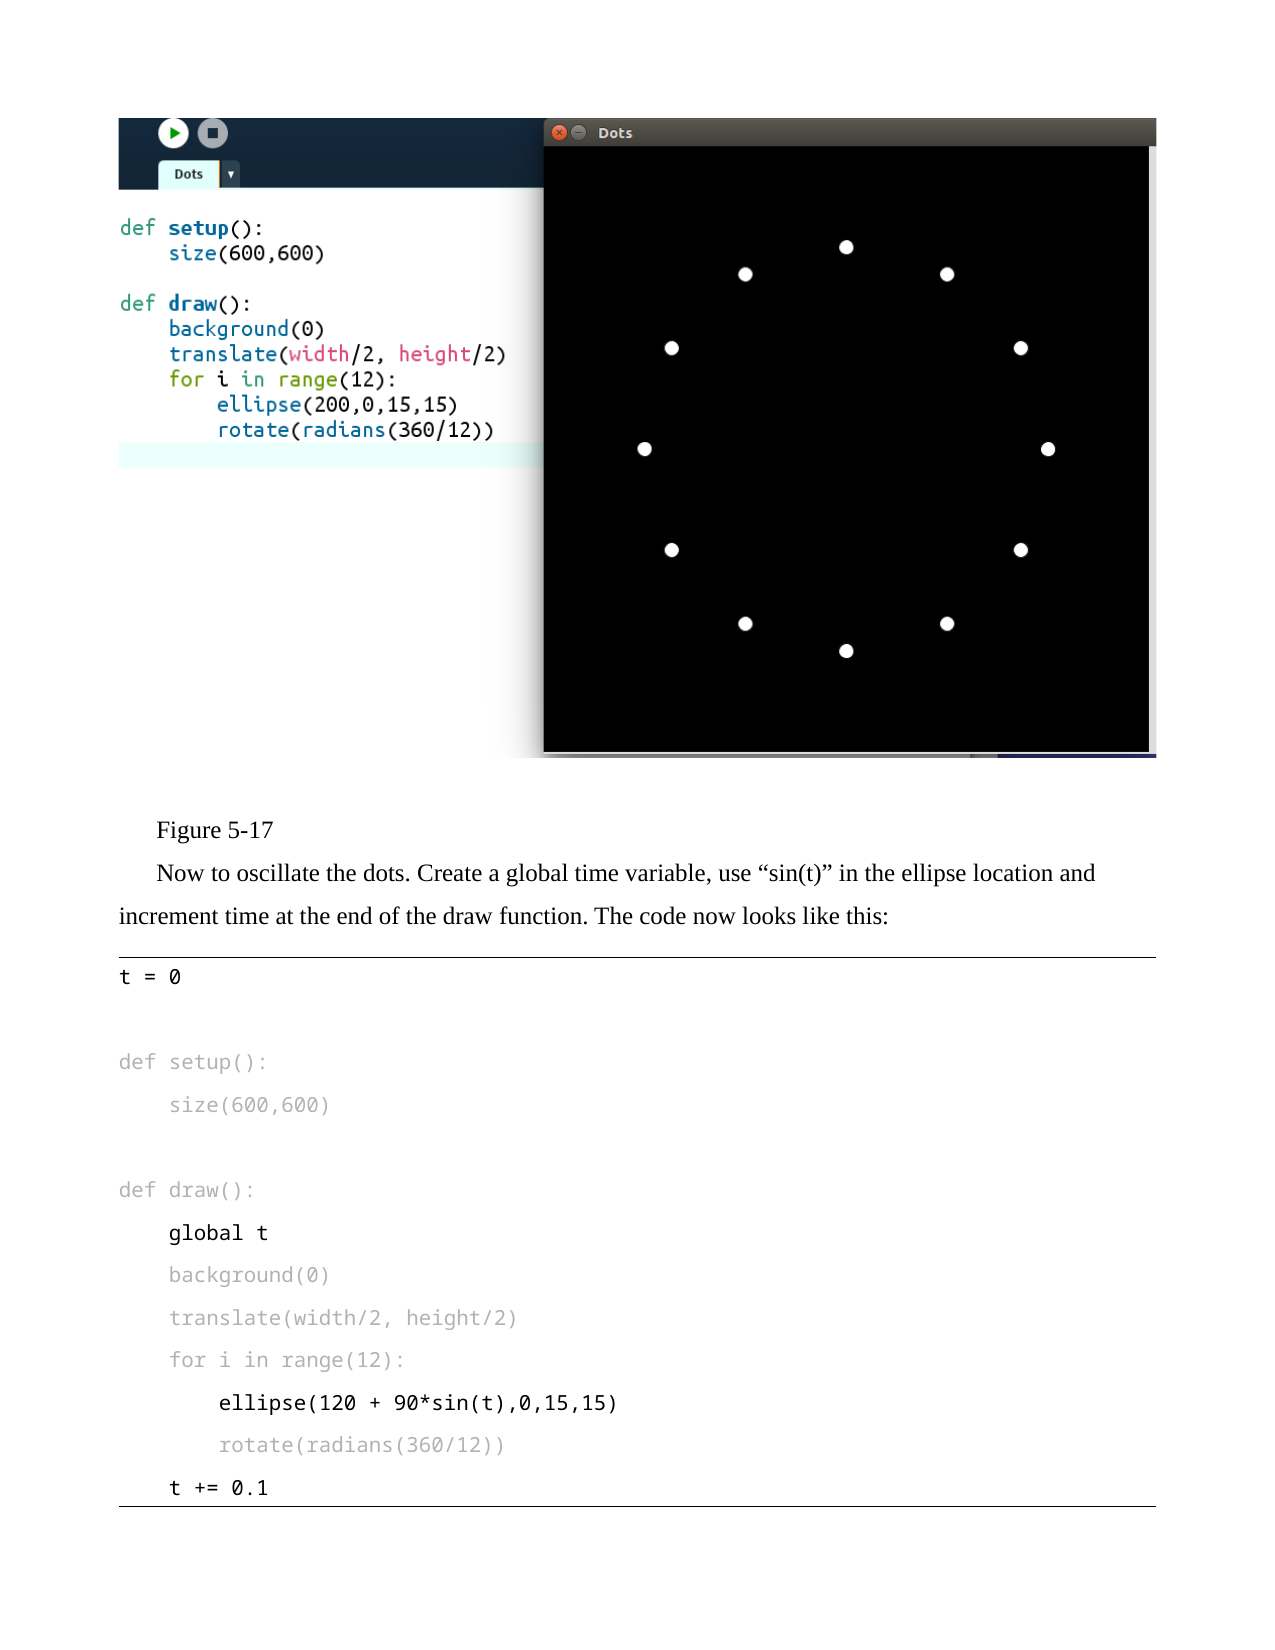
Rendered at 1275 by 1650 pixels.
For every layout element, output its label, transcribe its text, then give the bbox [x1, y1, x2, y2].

text def setup(): [118, 1047, 1156, 1076]
text ellipse(120 + 90*sin(t),0,15,15) [118, 1388, 1156, 1416]
text global t [118, 1218, 1156, 1246]
text background(0) [118, 1260, 1156, 1289]
text Now to oscillate the dots. Create a global time variable, use “sin(t)” in the ellipse location and increment time at the end of the draw function. The code now looks like this: [118, 858, 1156, 930]
picture [118, 118, 1157, 758]
text Figure 5-17 [118, 815, 1156, 844]
text translate(width/2, height/2) [118, 1303, 1156, 1331]
text def draw(): [118, 1175, 1156, 1203]
text for i in range(12): [118, 1345, 1156, 1374]
text t = 0 [118, 958, 1156, 990]
text rotate(radians(360/12)) [118, 1431, 1156, 1459]
text t += 0.1 [118, 1473, 1156, 1507]
text size(600,600) [118, 1090, 1156, 1118]
